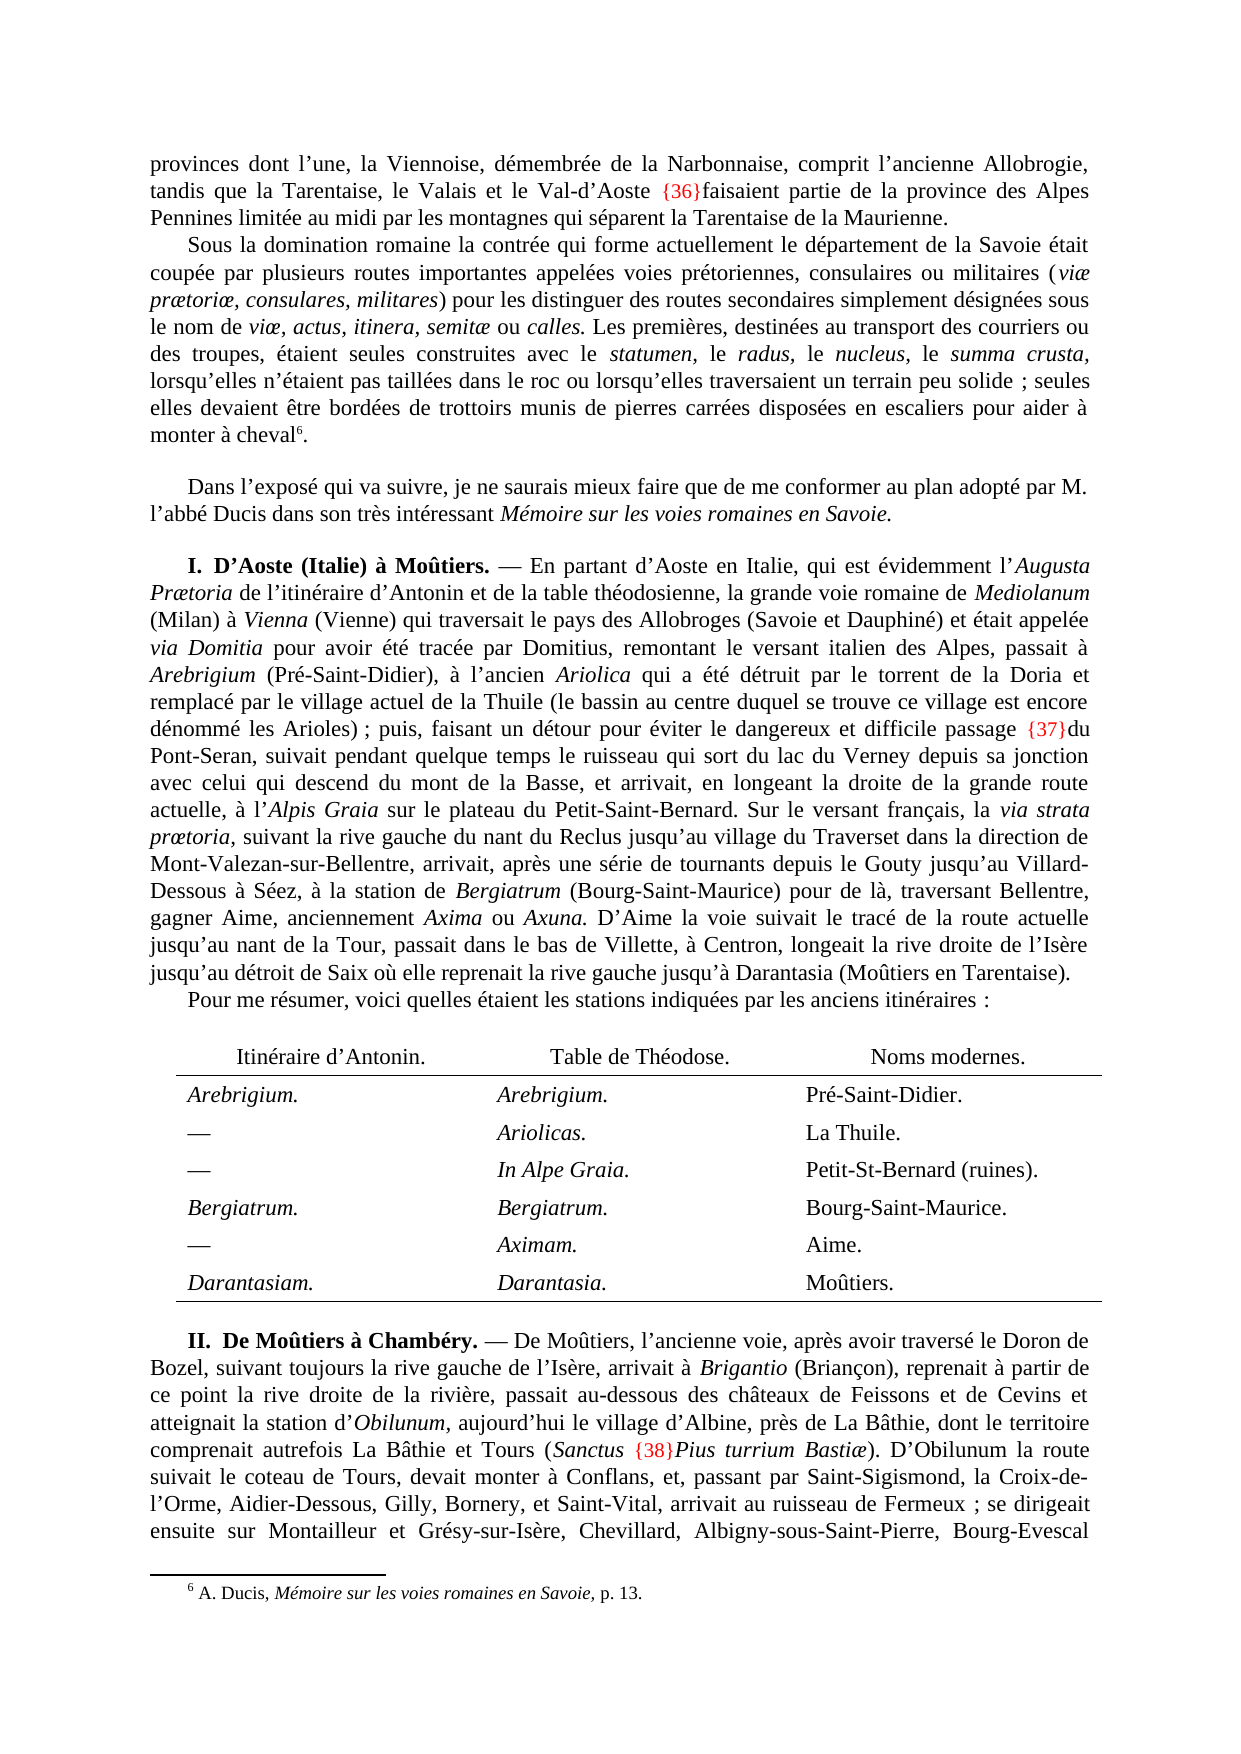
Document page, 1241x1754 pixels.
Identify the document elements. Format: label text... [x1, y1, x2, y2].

table_cell Pré-Saint-Didier. [794, 1076, 1102, 1113]
text A. Ducis, Mémoire sur les voies romaines en Savoie, p. 13. [150, 1581, 1090, 1604]
text II. De Moûtiers à Chambéry. — De Moûtiers, l’ancienne voie, après avoir traversé le Doron de Bozel, suivant toujours la rive gauche de l’Isère, arrivait à Brigantio (Briançon), reprenait à partir de ce point la rive droite de la rivière, passait au-dessous des châteaux de Feissons et de Cevins et atteignait la station d’Obilunum, aujourd’hui le village d’Albine, près de La Bâthie, dont le territoire comprenait autrefois La Bâthie et Tours (Sanctus {38}Pius turrium Bastiæ). D’Obilunum la route suivait le coteau de Tours, devait monter à Conflans, et, passant par Saint-Sigismond, la Croix-de-l’Orme, Aidier-Dessous, Gilly, Bornery, et Saint-Vital, arrivait au ruisseau de Fermeux ; se dirigeait ensuite sur Montailleur et Grésy-sur-Isère, Chevillard, Albigny-sous-Saint-Pierre, Bourg-Evescal [150, 1327, 1090, 1544]
table_cell La Thuile. [794, 1114, 1102, 1151]
table_header Noms modernes. [794, 1038, 1102, 1075]
table_cell Petit-St-Bernard (ruines). [794, 1151, 1102, 1188]
table_cell In Alpe Graia. [486, 1151, 794, 1188]
text Dans l’exposé qui va suivre, je ne saurais mieux faire que de me conformer au plan adopté par M. l’abbé Ducis dans son très intéressant Mémoire sur les voies romaines en Savoie. [150, 473, 1090, 527]
table_cell Arebrigium. [176, 1076, 486, 1113]
table_cell Darantasia. [486, 1264, 794, 1301]
table_cell Aime. [794, 1226, 1102, 1263]
table_cell Bergiatrum. [486, 1189, 794, 1226]
table_cell — [176, 1151, 486, 1188]
table_cell — [176, 1226, 486, 1263]
table_header Itinéraire d’Antonin. [176, 1038, 486, 1075]
text Pour me résumer, voici quelles étaient les stations indiquées par les anciens itinéraires : [150, 985, 1090, 1012]
table_cell Bourg-Saint-Maurice. [794, 1189, 1102, 1226]
table_cell Moûtiers. [794, 1264, 1102, 1301]
text provinces dont l’une, la Viennoise, démembrée de la Narbonnaise, comprit l’ancienne Allobrogie, tandis que la Tarentaise, le Valais et le Val-d’Aoste {36}faisaient partie de la province des Alpes Pennines limitée au midi par les montagnes qui séparent la Tarentaise de la Maurienne. [150, 150, 1090, 231]
table_cell Aximam. [486, 1226, 794, 1263]
table_cell Bergiatrum. [176, 1189, 486, 1226]
text I. D’Aoste (Italie) à Moûtiers. — En partant d’Aoste en Italie, qui est évidemment l’Augusta Prætoria de l’itinéraire d’Antonin et de la table théodosienne, la grande voie romaine de Mediolanum (Milan) à Vienna (Vienne) qui traversait le pays des Allobroges (Savoie et Dauphiné) et était appelée via Domitia pour avoir été tracée par Domitius, remontant le versant italien des Alpes, passait à Arebrigium (Pré-Saint-Didier), à l’ancien Ariolica qui a été détruit par le torrent de la Doria et remplacé par le village actuel de la Thuile (le bassin au centre duquel se trouve ce village est encore dénommé les Arioles) ; puis, faisant un détour pour éviter le dangereux et difficile passage {37}du Pont-Seran, suivait pendant quelque temps le ruisseau qui sort du lac du Verney depuis sa jonction avec celui qui descend du mont de la Basse, et arrivait, en longeant la droite de la grande route actuelle, à l’Alpis Graia sur le plateau du Petit-Saint-Bernard. Sur le versant français, la via strata prœtoria, suivant la rive gauche du nant du Reclus jusqu’au village du Traverset dans la direction de Mont-Valezan-sur-Bellentre, arrivait, après une série de tournants depuis le Gouty jusqu’au Villard-Dessous à Séez, à la station de Bergiatrum (Bourg-Saint-Maurice) pour de là, traversant Bellentre, gagner Aime, anciennement Axima ou Axuna. D’Aime la voie suivait le tracé de la route actuelle jusqu’au nant de la Tour, passait dans le bas de Villette, à Centron, longeait la rive droite de l’Isère jusqu’au détroit de Saix où elle reprenait la rive gauche jusqu’à Darantasia (Moûtiers en Tarentaise). [150, 552, 1090, 985]
table_cell Arebrigium. [486, 1076, 794, 1113]
table_cell — [176, 1114, 486, 1151]
text Sous la domination romaine la contrée qui forme actuellement le département de la Savoie était coupée par plusieurs routes importantes appelées voies prétoriennes, consulaires ou militaires (viæ prætoriœ, consulares, militares) pour les distinguer des routes secondaires simplement désignées sous le nom de viœ, actus, itinera, semitæ ou calles. Les premières, destinées au transport des courriers ou des troupes, étaient seules construites avec le statumen, le radus, le nucleus, le summa crusta, lorsqu’elles n’étaient pas taillées dans le roc ou lorsqu’elles traversaient un terrain peu solide ; seules elles devaient être bordées de trottoirs munis de pierres carrées disposées en escaliers pour aider à monter à cheval. [150, 231, 1090, 448]
table_cell Ariolicas. [486, 1114, 794, 1151]
table_cell Darantasiam. [176, 1264, 486, 1301]
table_header Table de Théodose. [486, 1038, 794, 1075]
